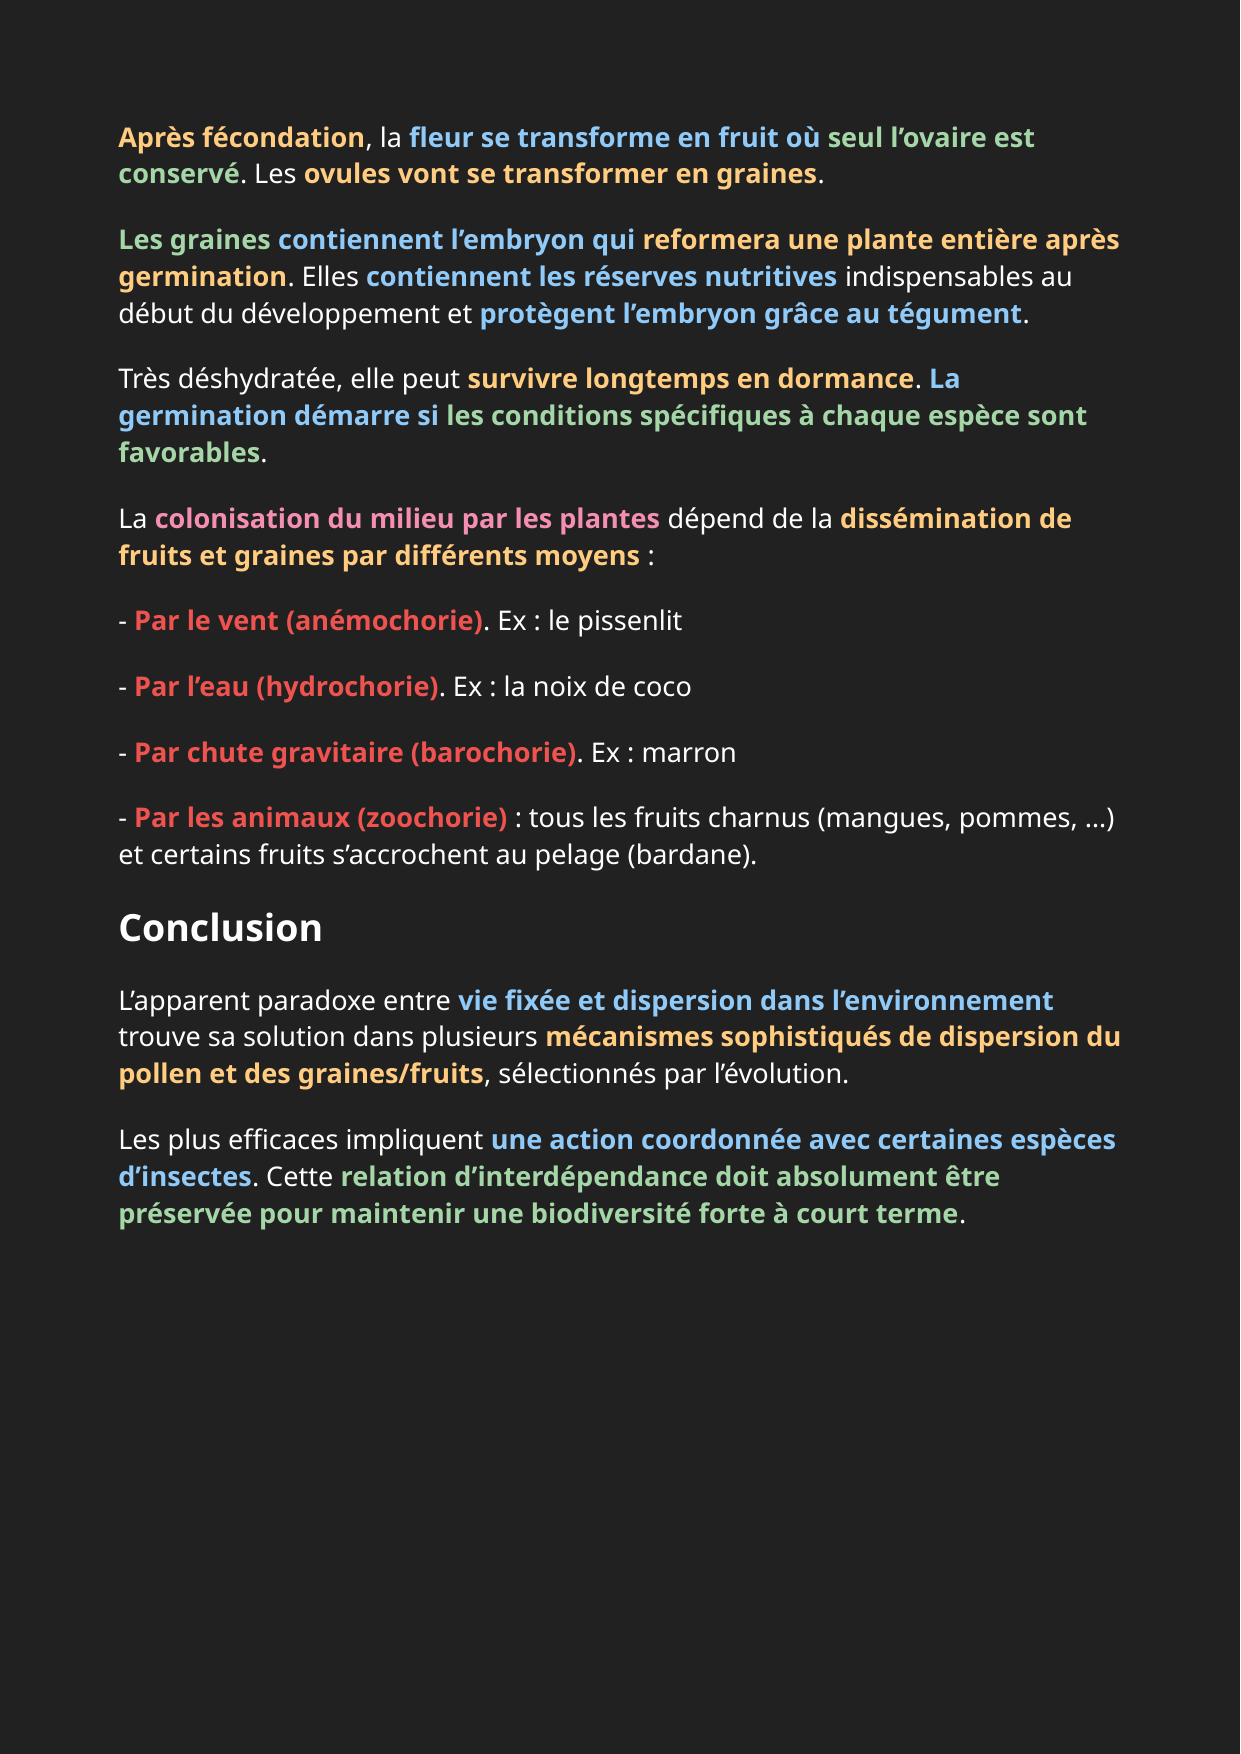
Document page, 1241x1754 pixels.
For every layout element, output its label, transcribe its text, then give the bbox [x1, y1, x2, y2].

text Conclusion [118, 901, 1122, 952]
text - Par l’eau (hydrochorie). Ex : la noix de coco [118, 667, 1122, 704]
text Très déshydratée, elle peut survivre longtemps en dormance. La germination démarre si les conditions spécifiques à chaque espèce sont favorables. [118, 360, 1122, 471]
text - Par chute gravitaire (barochorie). Ex : marron [118, 733, 1122, 770]
text - Par le vent (anémochorie). Ex : le pissenlit [118, 602, 1122, 639]
text La colonisation du milieu par les plantes dépend de la dissémination de fruits et graines par différents moyens : [118, 499, 1122, 573]
text Après fécondation, la fleur se transforme en fruit où seul l’ovaire est conservé. Les ovules vont se transformer en graines. [118, 118, 1122, 192]
text L’apparent paradoxe entre vie fixée et dispersion dans l’environnement trouve sa solution dans plusieurs mécanismes sophistiqués de dispersion du pollen et des graines/fruits, sélectionnés par l’évolution. [118, 981, 1122, 1092]
text Les plus efficaces impliquent une action coordonnée avec certaines espèces d’insectes. Cette relation d’interdépendance doit absolument être préservée pour maintenir une biodiversité forte à court terme. [118, 1120, 1122, 1231]
text Les graines contiennent l’embryon qui reformera une plante entière après germination. Elles contiennent les réserves nutritives indispensables au début du développement et protègent l’embryon grâce au tégument. [118, 221, 1122, 331]
text - Par les animaux (zoochorie) : tous les fruits charnus (mangues, pommes, …) et certains fruits s’accrochent au pelage (bardane). [118, 799, 1122, 872]
